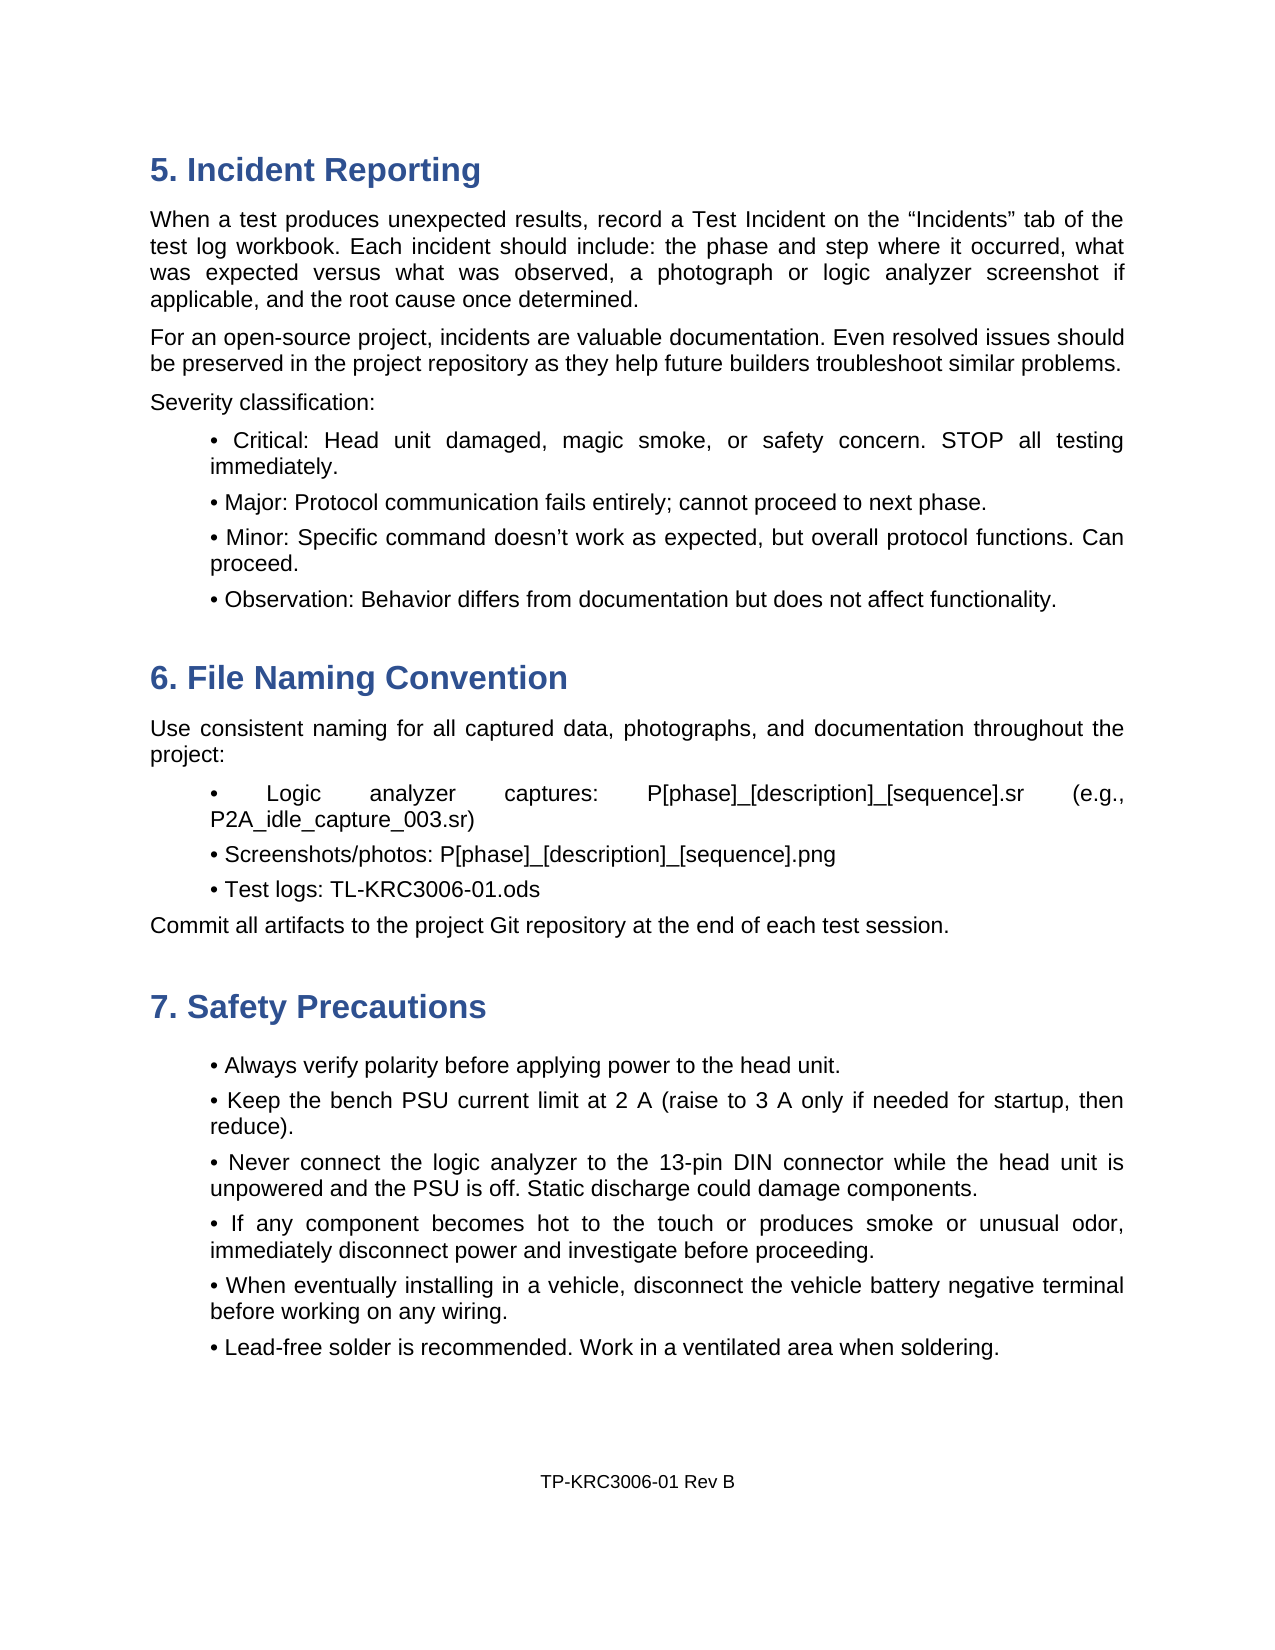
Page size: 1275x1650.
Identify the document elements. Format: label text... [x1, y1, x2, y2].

text • Test logs: TL-KRC3006-01.ods [210, 876, 1125, 903]
text Use consistent naming for all captured data, photographs, and documentation throughout the project: [150, 715, 1125, 767]
text • Always verify polarity before applying power to the head unit. [210, 1052, 1125, 1078]
text • Major: Protocol communication fails entirely; cannot proceed to next phase. [210, 488, 1125, 515]
subtitle 6. File Naming Convention [150, 658, 1125, 697]
subtitle 5. Incident Reporting [150, 150, 1125, 188]
text • Critical: Head unit damaged, magic smoke, or safety concern. STOP all testing immediately. [210, 427, 1125, 479]
text • If any component becomes hot to the touch or produces smoke or unusual odor, immediately disconnect power and investigate before proceeding. [210, 1210, 1125, 1263]
text Commit all artifacts to the project Git repository at the end of each test session. [150, 912, 1125, 938]
text • Lead-free solder is recommended. Work in a ventilated area when soldering. [210, 1333, 1125, 1360]
subtitle 7. Safety Precautions [150, 988, 1125, 1033]
text • Never connect the logic analyzer to the 13-pin DIN connector while the head unit is unpowered and the PSU is off. Static discharge could damage components. [210, 1148, 1125, 1201]
text When a test produces unexpected results, record a Test Incident on the “Incidents” tab of the test log workbook. Each incident should include: the phase and step where it occurred, what was expected versus what was observed, a photograph or logic analyzer screenshot if applicable, and the root cause once determined. [150, 206, 1125, 312]
text For an open-source project, incidents are valuable documentation. Even resolved issues should be preserved in the project repository as they help future builders troubleshoot similar problems. [150, 324, 1125, 377]
text Severity classification: [150, 388, 1125, 415]
text • Logic analyzer captures: P[phase]_[description]_[sequence].sr (e.g., P2A_idle_capture_003.sr) [210, 779, 1125, 832]
text • When eventually installing in a vehicle, disconnect the vehicle battery negative terminal before working on any wiring. [210, 1272, 1125, 1324]
text • Keep the bench PSU current limit at 2 A (raise to 3 A only if needed for startup, then reduce). [210, 1087, 1125, 1139]
text • Screenshots/photos: P[phase]_[description]_[sequence].png [210, 841, 1125, 867]
text • Minor: Specific command doesn’t work as expected, but overall protocol functions. Can proceed. [210, 524, 1125, 577]
text • Observation: Behavior differs from documentation but does not affect functionality. [210, 586, 1125, 612]
